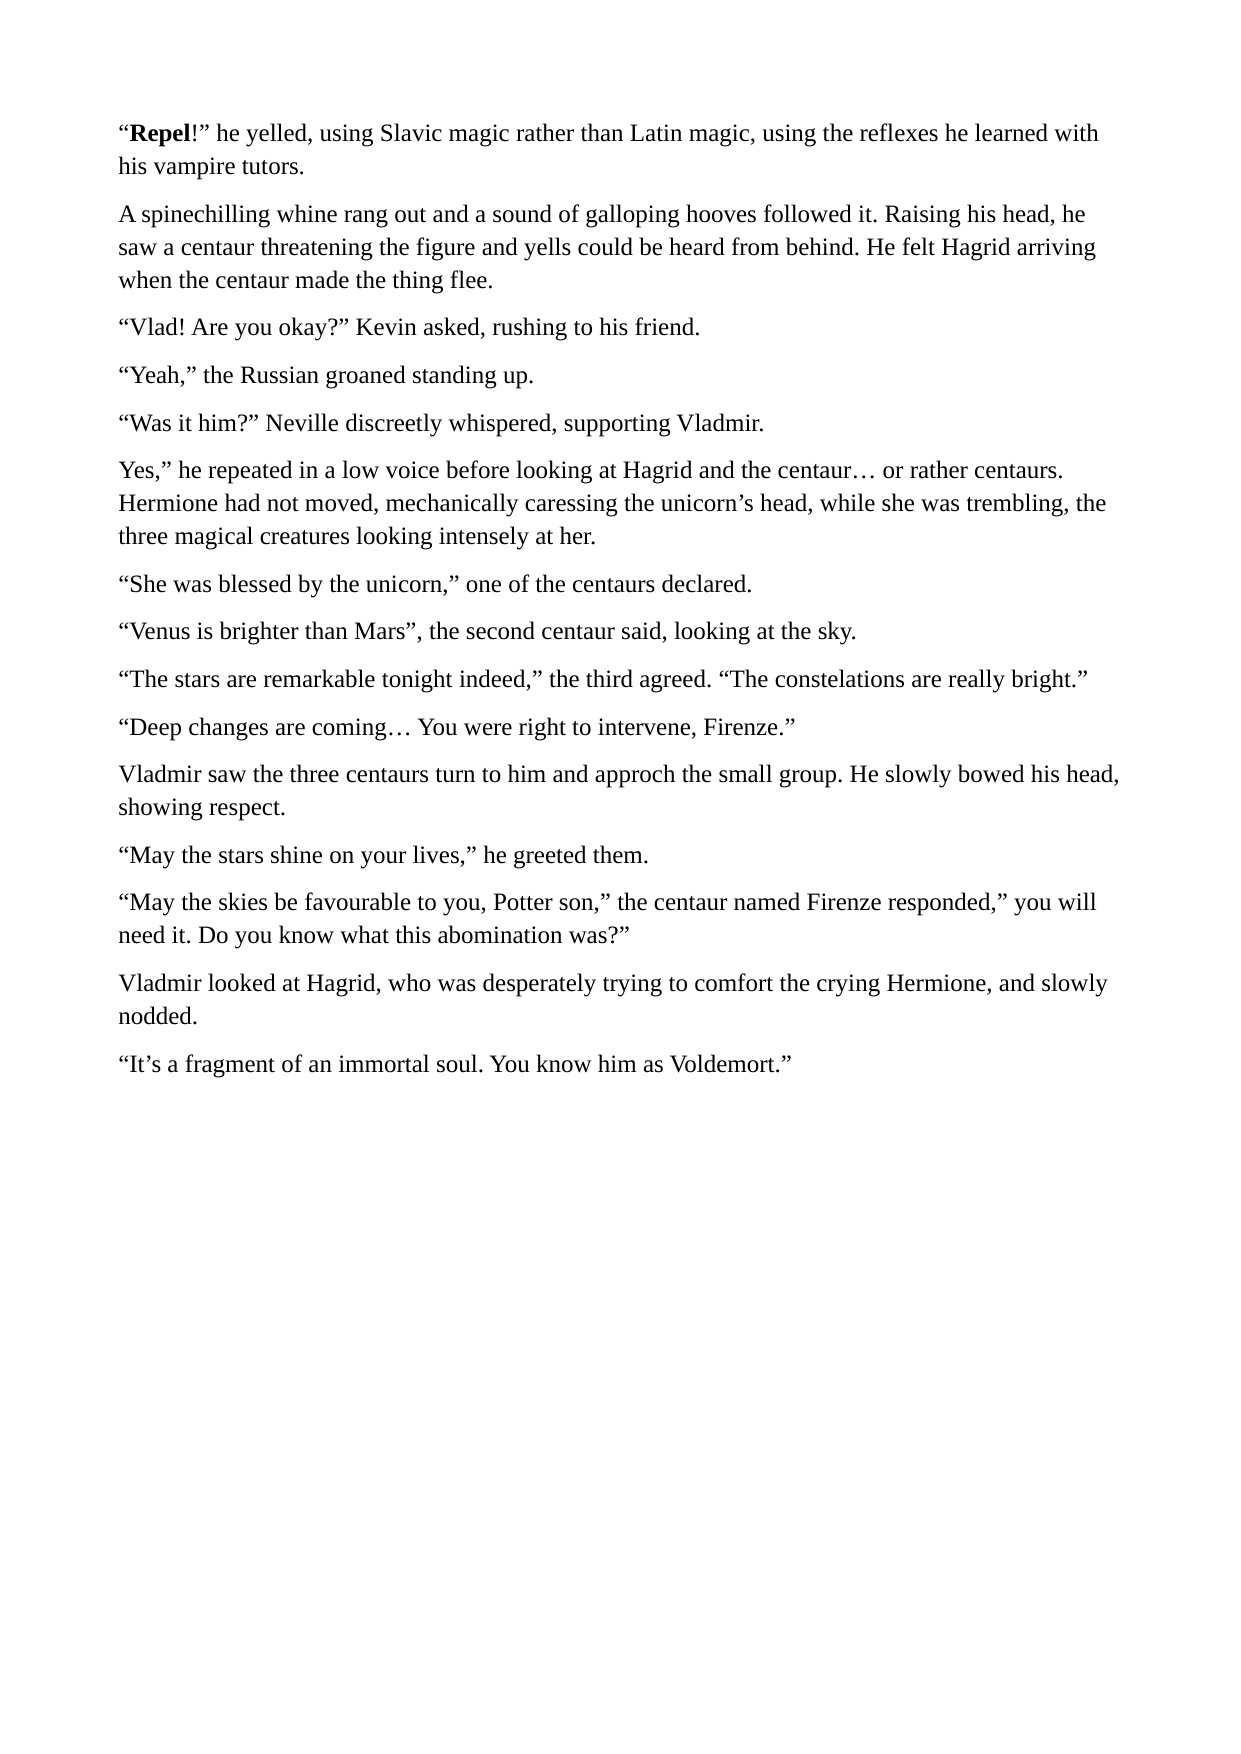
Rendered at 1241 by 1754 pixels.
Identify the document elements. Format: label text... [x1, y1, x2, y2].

text “Repel!” he yelled, using Slavic magic rather than Latin magic, using the reflexes he learned with his vampire tutors. [118, 118, 1122, 180]
text “May the stars shine on your lives,” he greeted them. [118, 840, 1122, 869]
text Yes,” he repeated in a low voice before looking at Hagrid and the centaur… or rather centaurs. Hermione had not moved, mechanically caressing the unicorn’s head, while she was trembling, the three magical creatures looking intensely at her. [118, 455, 1122, 550]
text “It’s a fragment of an immortal soul. You know him as Voldemort.” [118, 1049, 1122, 1077]
text “Vlad! Are you okay?” Kevin asked, rushing to his friend. [118, 312, 1122, 341]
text “The stars are remarkable tonight indeed,” the third agreed. “The constelations are really bright.” [118, 664, 1122, 693]
text “Venus is brighter than Mars”, the second centaur said, looking at the sky. [118, 616, 1122, 645]
text “May the skies be favourable to you, Potter son,” the centaur named Firenze responded,” you will need it. Do you know what this abomination was?” [118, 887, 1122, 949]
text A spinechilling whine rang out and a sound of galloping hooves followed it. Raising his head, he saw a centaur threatening the figure and yells could be heard from behind. He felt Hagrid arriving when the centaur made the thing flee. [118, 199, 1122, 293]
text Vladmir looked at Hagrid, who was desperately trying to comfort the crying Hermione, and slowly nodded. [118, 968, 1122, 1030]
text Vladmir saw the three centaurs turn to him and approch the small group. He slowly bowed his head, showing respect. [118, 759, 1122, 821]
text “She was blessed by the unicorn,” one of the centaurs declared. [118, 569, 1122, 598]
text “Deep changes are coming… You were right to intervene, Firenze.” [118, 712, 1122, 740]
text “Was it him?” Neville discreetly whispered, supporting Vladmir. [118, 408, 1122, 436]
text “Yeah,” the Russian groaned standing up. [118, 360, 1122, 389]
